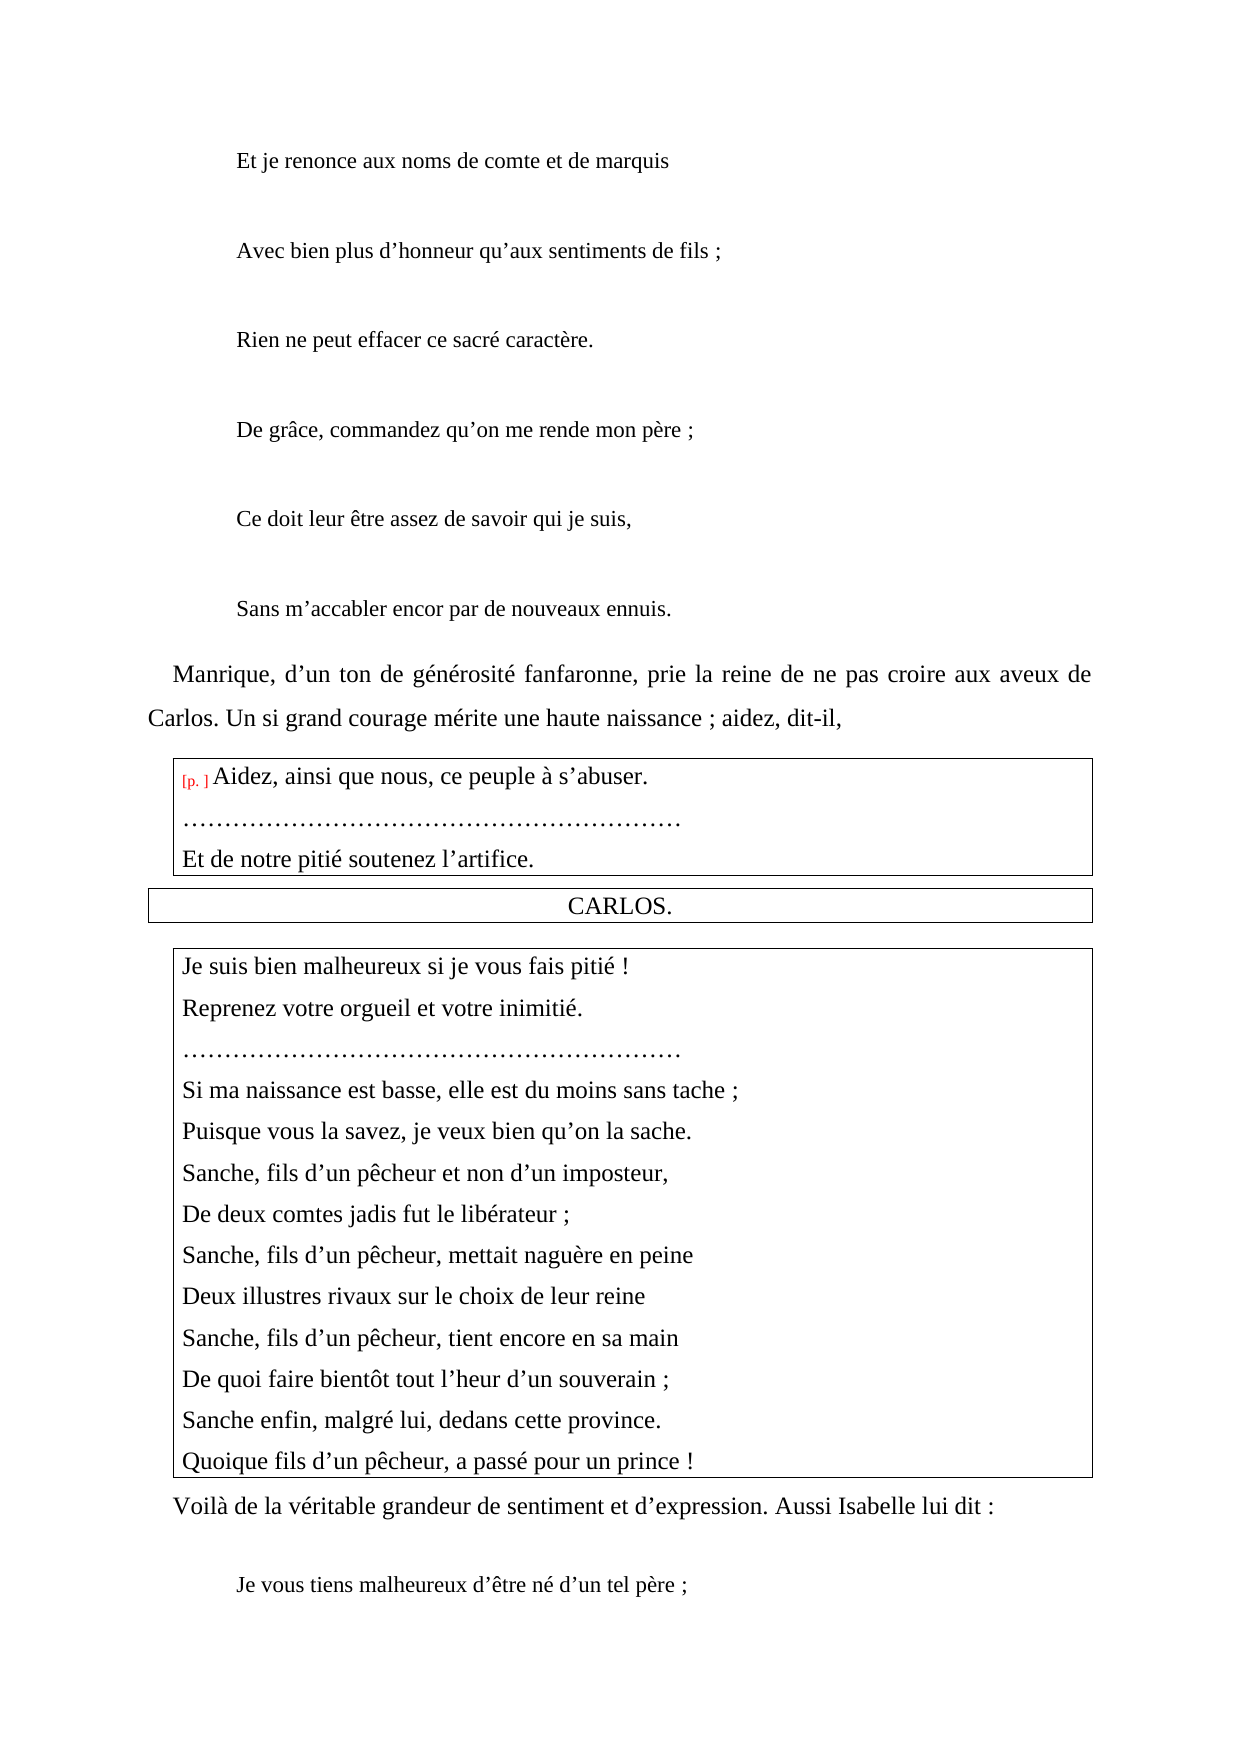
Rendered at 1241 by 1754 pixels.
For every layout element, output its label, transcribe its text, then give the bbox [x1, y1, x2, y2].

text Et je renonce aux noms de comte et de marquis [236, 148, 1093, 174]
text De grâce, commandez qu’on me rende mon père ; [236, 416, 1093, 442]
text Ce doit leur être assez de savoir qui je suis, [236, 506, 1093, 532]
text Je vous tiens malheureux d’être né d’un tel père ; [236, 1571, 1093, 1598]
text Rien ne peut effacer ce sacré caractère. [236, 327, 1093, 353]
text Je suis bien malheureux si je vous fais pitié ! [174, 949, 1092, 980]
text Voilà de la véritable grandeur de sentiment et d’expression. Aussi Isabelle lui dit : [148, 1491, 1093, 1519]
text Deux illustres rivaux sur le choix de leur reine [174, 1278, 1092, 1310]
text Manrique, d’un ton de générosité fanfaronne, prie la reine de ne pas croire aux aveux de Carlos. Un si grand courage mérite une haute naissance ; aidez, dit-il, [148, 659, 1093, 731]
text …………………………………………………… [174, 1031, 1092, 1063]
text Avec bien plus d’honneur qu’aux sentiments de fils ; [236, 237, 1093, 263]
text Si ma naissance est basse, elle est du moins sans tache ; [174, 1072, 1092, 1104]
text Quoique fils d’un pêcheur, a passé pour un prince ! [174, 1443, 1092, 1477]
text De deux comtes jadis fut le libérateur ; [174, 1196, 1092, 1228]
text Sanche, fils d’un pêcheur, mettait naguère en peine [174, 1237, 1092, 1269]
text [p. ] Aidez, ainsi que nous, ce peuple à s’abuser. [174, 759, 1092, 790]
text Reprenez votre orgueil et votre inimitié. [174, 989, 1092, 1021]
text Et de notre pitié soutenez l’artifice. [174, 841, 1092, 875]
text Sans m’accabler encor par de nouveaux ennuis. [236, 595, 1093, 621]
text …………………………………………………… [174, 799, 1092, 831]
text Sanche, fils d’un pêcheur, tient encore en sa main [174, 1319, 1092, 1351]
text Sanche enfin, malgré lui, dedans cette province. [174, 1402, 1092, 1434]
text Puisque vous la savez, je veux bien qu’on la sache. [174, 1113, 1092, 1145]
text CARLOS. [149, 889, 1092, 922]
text Sanche, fils d’un pêcheur et non d’un imposteur, [174, 1154, 1092, 1186]
text De quoi faire bientôt tout l’heur d’un souverain ; [174, 1361, 1092, 1393]
